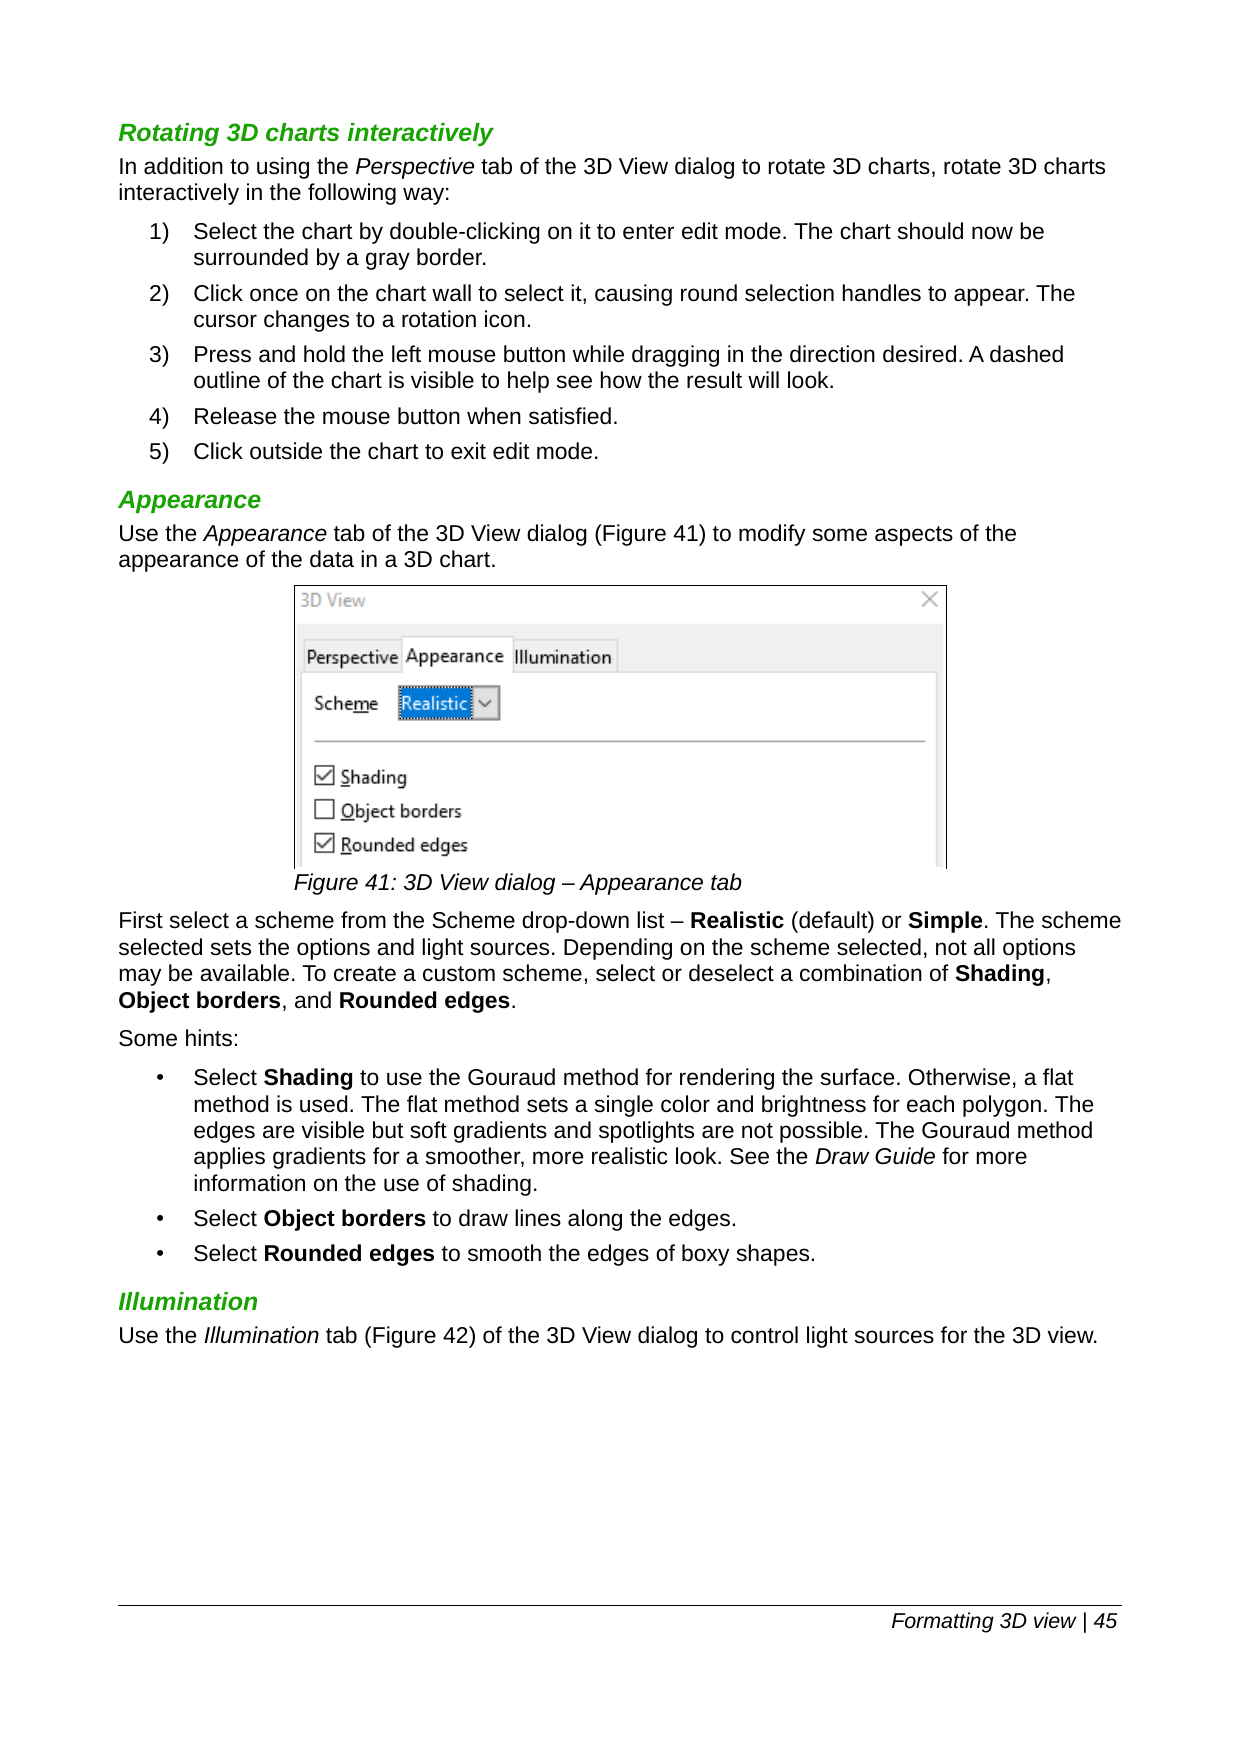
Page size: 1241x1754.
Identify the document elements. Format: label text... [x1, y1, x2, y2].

picture [296, 587, 944, 867]
text In addition to using the Perspective tab of the 3D View dialog to rotate 3D charts, rotate 3D charts interactively in the following way: [118, 153, 1122, 206]
text Some hints: [118, 1025, 1122, 1052]
list Click outside the chart to exit edit mode. [169, 438, 1122, 464]
text Figure 41: 3D View dialog – Appearance tab [293, 586, 947, 896]
subtitle Illumination [118, 1287, 1122, 1316]
list Click once on the chart wall to select it, causing round selection handles to appear. The cursor changes to a rotation icon. [169, 279, 1122, 332]
text Use the Appearance tab of the 3D View dialog (Figure 41) to modify some aspects of the appearance of the data in a 3D chart. [118, 519, 1122, 572]
list Select the chart by double-clicking on it to enter edit mode. The chart should now be surrounded by a gray border. [169, 218, 1122, 271]
list Select Object borders to draw lines along the edges. [156, 1205, 1122, 1231]
subtitle Rotating 3D charts interactively [118, 118, 1122, 147]
list Press and hold the left mouse button while dragging in the direction desired. A dashed outline of the chart is visible to help see how the result will look. [169, 341, 1122, 394]
list Select Rounded edges to smooth the edges of boxy shapes. [156, 1240, 1122, 1266]
list Select Shading to use the Gouraud method for rendering the surface. Otherwise, a flat method is used. The flat method sets a single color and brightness for each polygon. The edges are visible but soft gradients and spotlights are not possible. The Gouraud method applies gradients for a smoother, more realistic look. See the Draw Guide for more information on the use of shading. [156, 1064, 1122, 1196]
list Release the mouse button when satisfied. [169, 403, 1122, 429]
subtitle Appearance [118, 485, 1122, 514]
text First select a scheme from the Scheme drop-down list – Realistic (default) or Simple. The scheme selected sets the options and light sources. Depending on the scheme selected, not all options may be available. To create a custom scheme, select or deselect a combination of Shading, Object borders, and Rounded edges. [118, 907, 1122, 1013]
text Use the Illumination tab (Figure 42) of the 3D View dialog to control light sources for the 3D view. [118, 1322, 1122, 1348]
